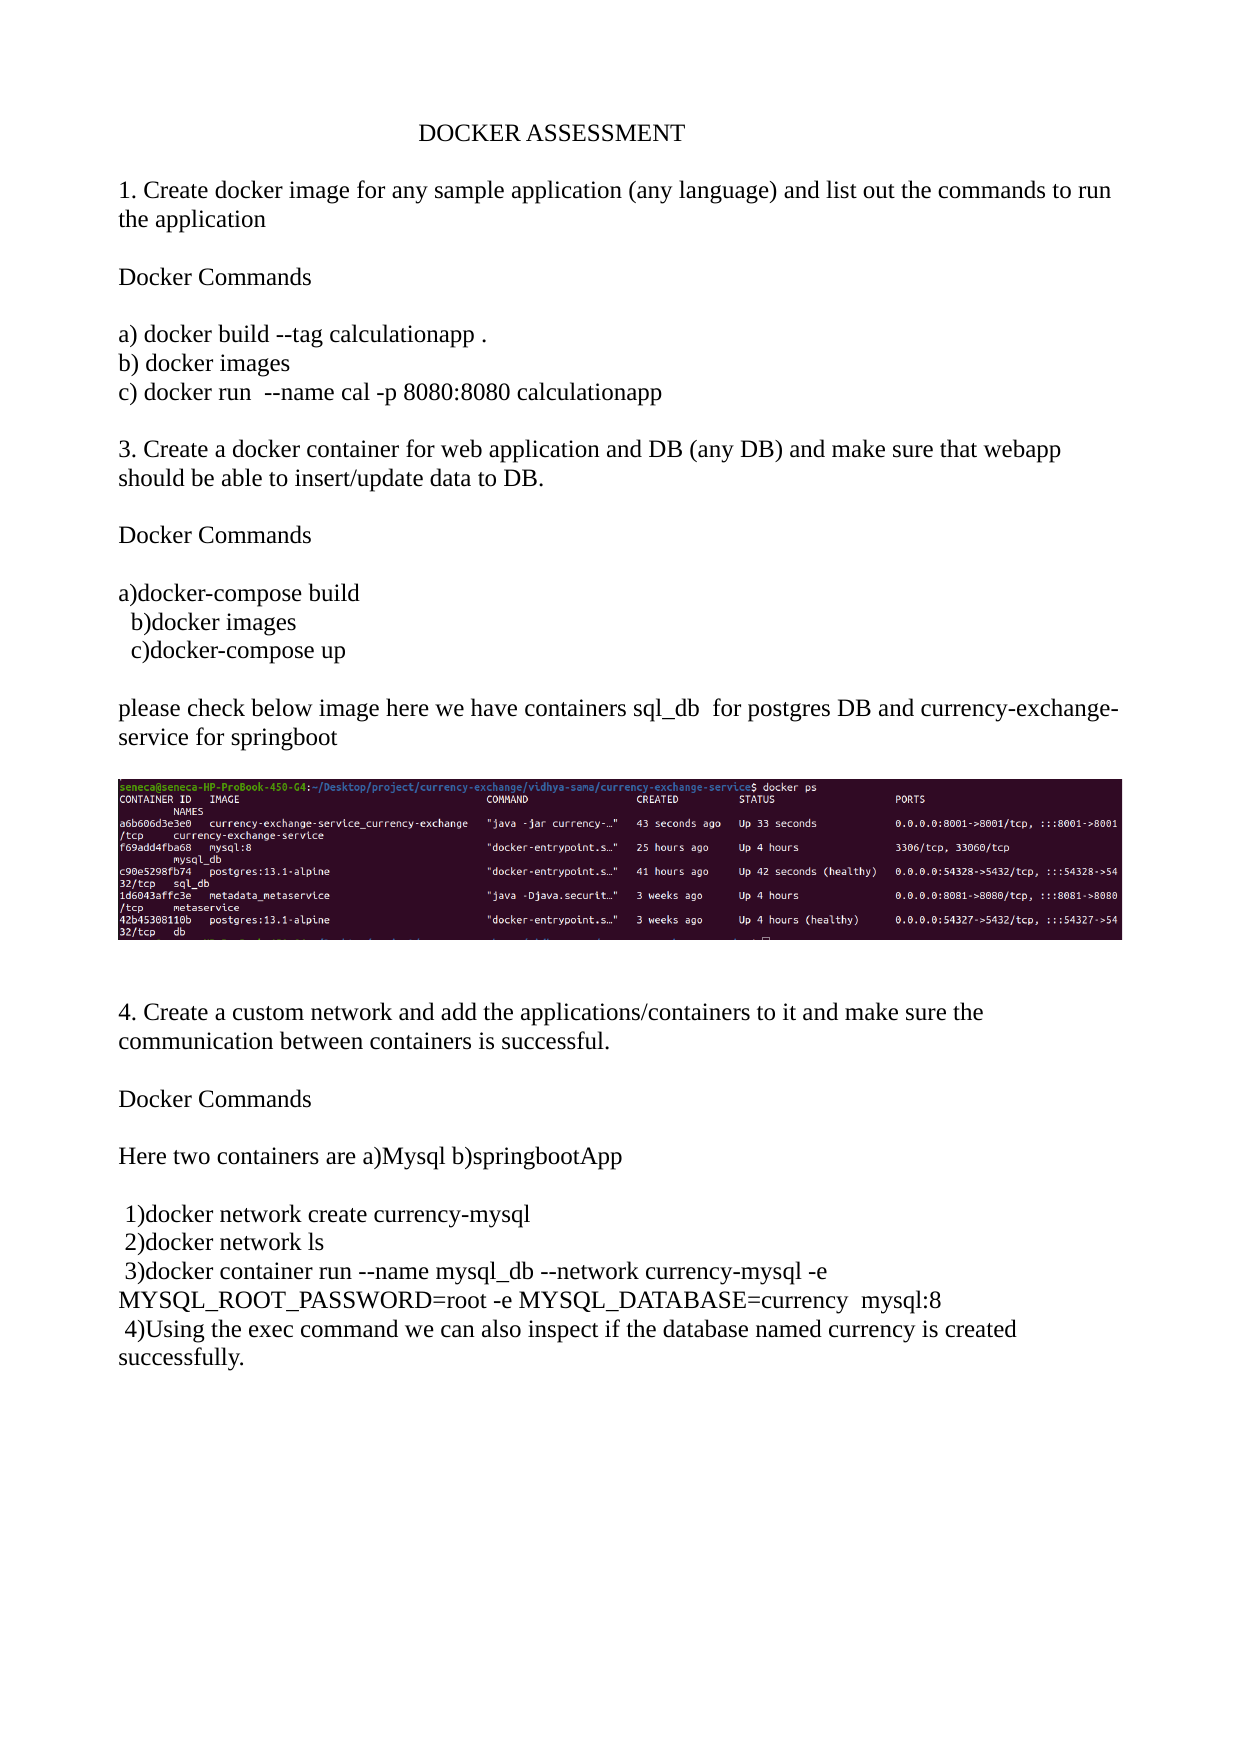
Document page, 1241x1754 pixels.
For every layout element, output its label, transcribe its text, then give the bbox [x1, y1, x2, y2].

text a)docker-compose build [118, 578, 1122, 607]
text 1)docker network create currency-mysql [118, 1199, 1122, 1227]
text Docker Commands [118, 521, 1122, 549]
text 3)docker container run --name mysql_db --network currency-mysql -e MYSQL_ROOT_PASSWORD=root -e MYSQL_DATABASE=currency mysql:8 [118, 1256, 1122, 1314]
text Here two containers are a)Mysql b)springbootApp [118, 1141, 1122, 1170]
text Docker Commands [118, 262, 1122, 291]
text DOCKER ASSESSMENT [118, 118, 1122, 147]
text please check below image here we have containers sql_db for postgres DB and currency-exchange-service for springboot [118, 693, 1122, 751]
text b) docker images [118, 348, 1122, 377]
text 3. Create a docker container for web application and DB (any DB) and make sure that webapp should be able to insert/update data to DB. [118, 434, 1122, 492]
picture [118, 779, 1123, 940]
text b)docker images [118, 607, 1122, 636]
text c) docker run --name cal -p 8080:8080 calculationapp [118, 377, 1122, 406]
text 2)docker network ls [118, 1227, 1122, 1256]
text Docker Commands [118, 1084, 1122, 1112]
text c)docker-compose up [118, 636, 1122, 664]
text 4)Using the exec command we can also inspect if the database named currency is created successfully. [118, 1314, 1122, 1371]
text 1. Create docker image for any sample application (any language) and list out the commands to run the application [118, 176, 1122, 233]
text 4. Create a custom network and add the applications/containers to it and make sure the communication between containers is successful. [118, 997, 1122, 1055]
text a) docker build --tag calculationapp . [118, 319, 1122, 348]
